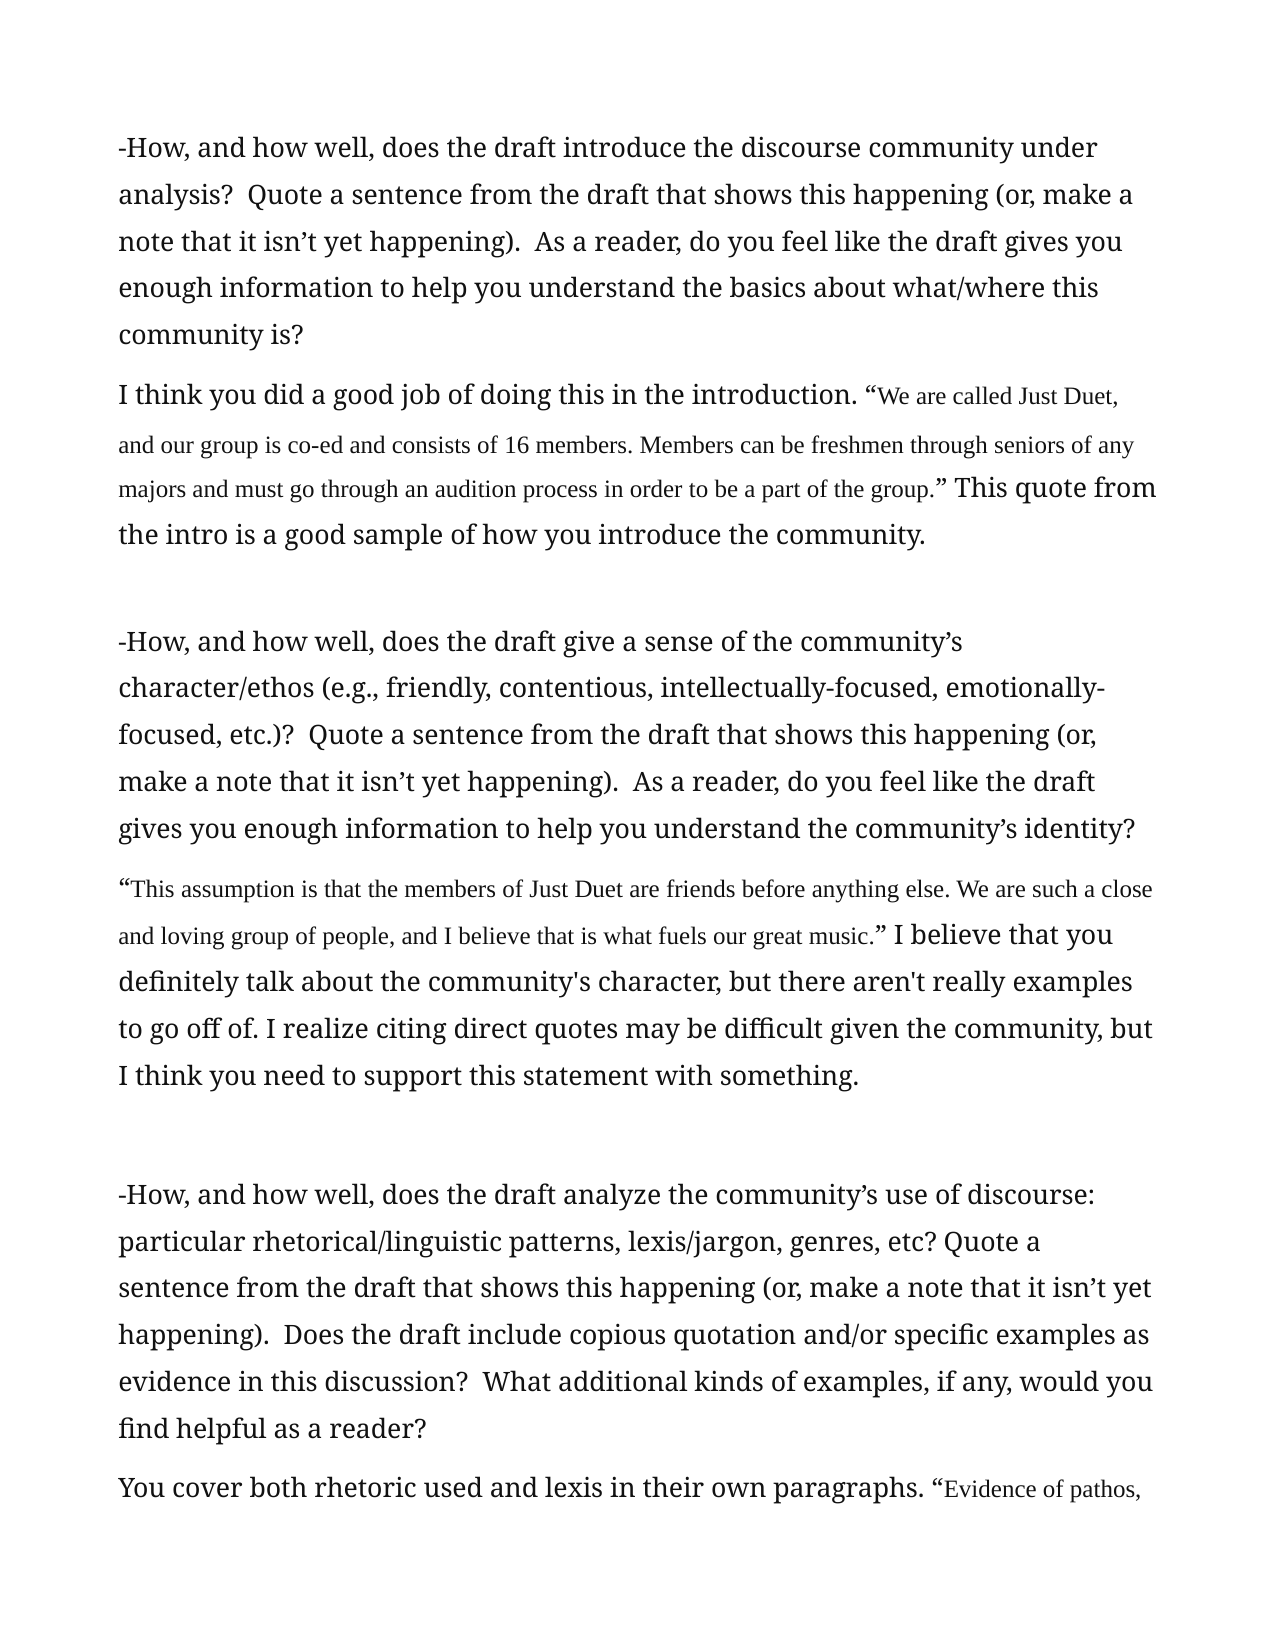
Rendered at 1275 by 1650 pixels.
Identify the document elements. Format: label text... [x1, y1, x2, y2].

text “This assumption is that the members of Just Duet are friends before anything else. We are such a close and loving group of people, and I believe that is what fuels our great music.” I believe that you definitely talk about the community's character, but there aren't really examples to go off of. I realize citing direct quotes may be difficult given the community, but I think you need to support this statement with something. [118, 859, 1157, 1093]
text You cover both rhetoric used and lexis in their own paragraphs. “Evidence of pathos, [118, 1459, 1157, 1506]
text I think you did a good job of doing this in the introduction. “We are called Just Duet, and our group is co-ed and consists of 16 members. Members can be freshmen through seniors of any majors and must go through an audition process in order to be a part of the group.” This quote from the intro is a good sample of how you introduce the community. [118, 365, 1157, 599]
text -How, and how well, does the draft analyze the community’s use of discourse: particular rhetorical/linguistic patterns, lexis/jargon, genres, etc? Quote a sentence from the draft that shows this happening (or, make a note that it isn’t yet happening). Does the draft include copious quotation and/or specific examples as evidence in this discussion? What additional kinds of examples, if any, would you find helpful as a reader? [118, 1165, 1157, 1446]
text -How, and how well, does the draft introduce the discourse community under analysis? Quote a sentence from the draft that shows this happening (or, make a note that it isn’t yet happening). As a reader, do you feel like the draft gives you enough information to help you understand the basics about what/where this community is? [118, 118, 1157, 352]
text -How, and how well, does the draft give a sense of the community’s character/ethos (e.g., friendly, contentious, intellectually-focused, emotionally-focused, etc.)? Quote a sentence from the draft that shows this happening (or, make a note that it isn’t yet happening). As a reader, do you feel like the draft gives you enough information to help you understand the community’s identity? [118, 612, 1157, 846]
